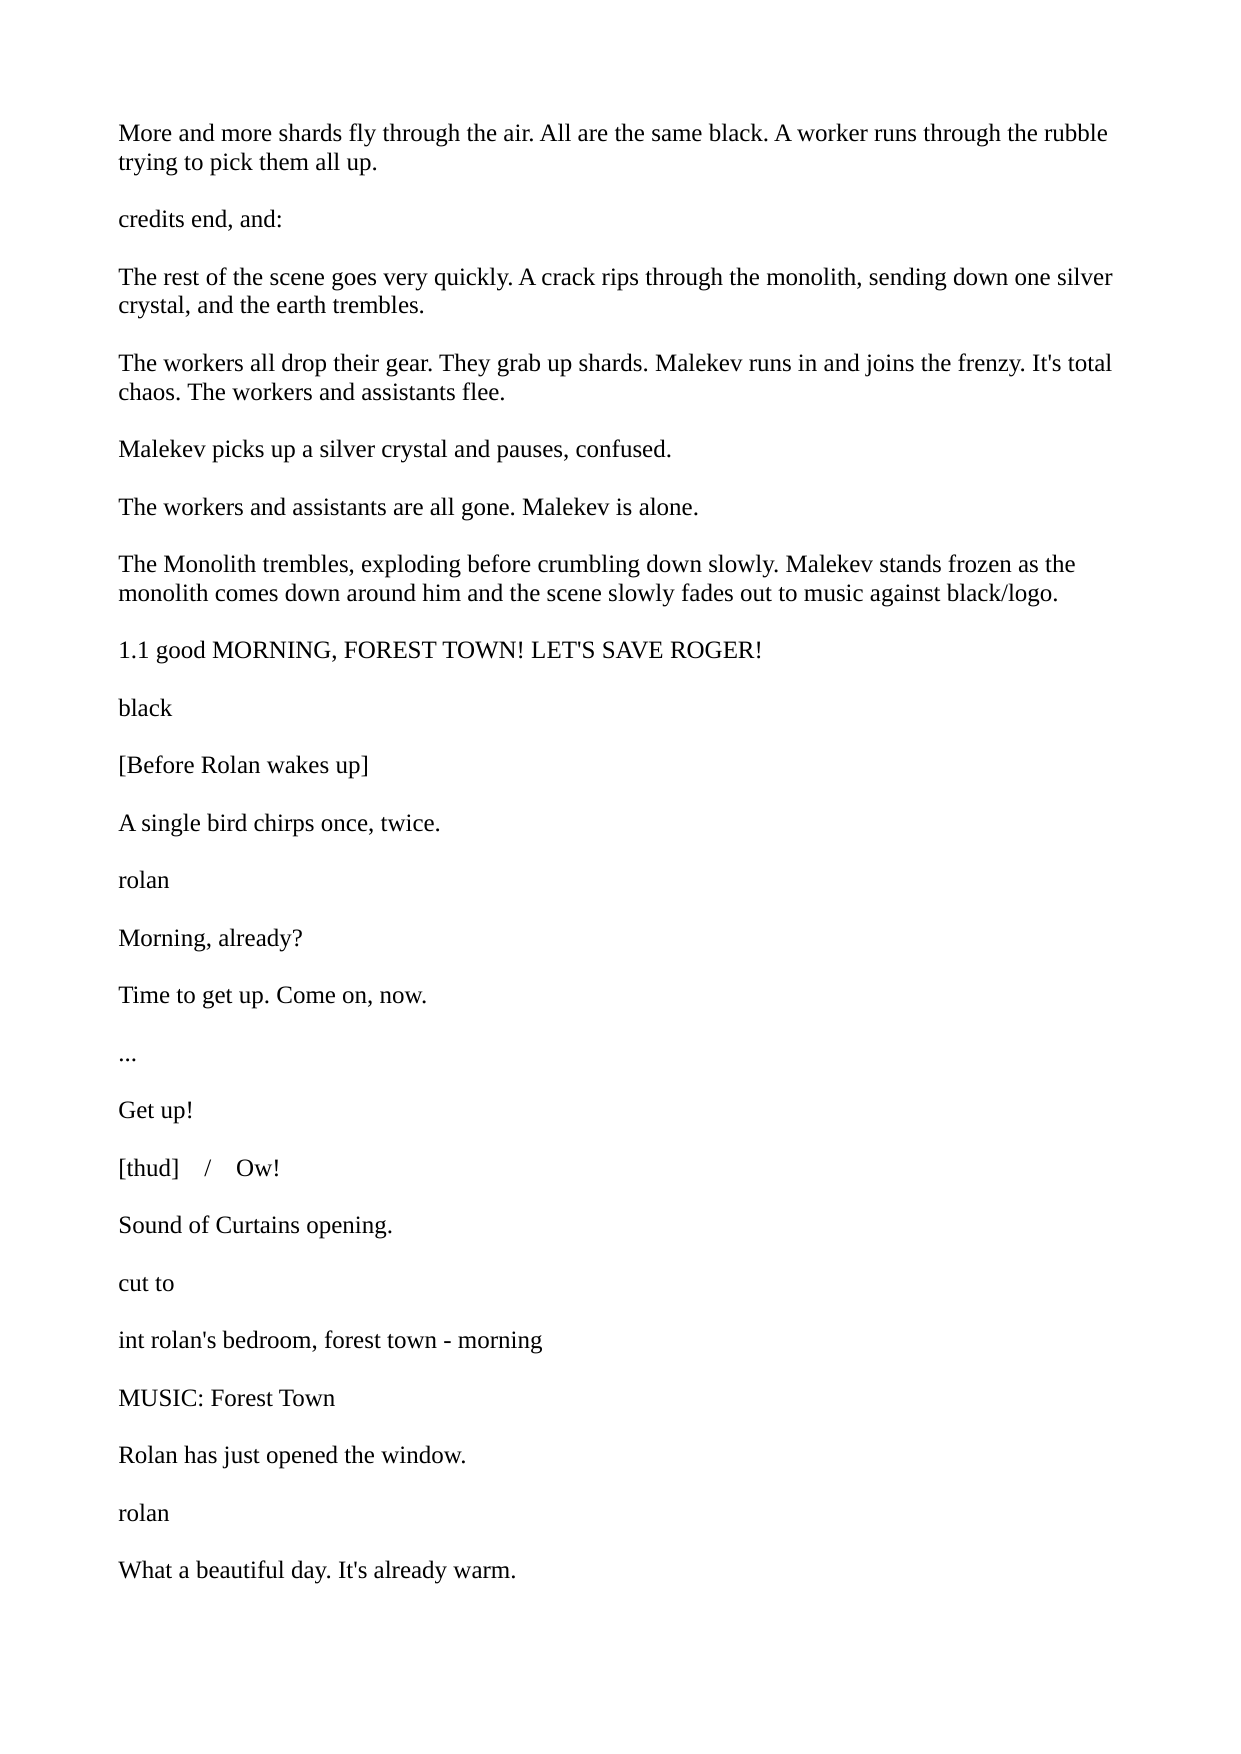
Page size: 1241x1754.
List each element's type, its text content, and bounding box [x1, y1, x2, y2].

text 1.1 good MORNING, FOREST TOWN! LET'S SAVE ROGER! [118, 636, 1122, 664]
text int rolan's bedroom, forest town - morning [118, 1326, 1122, 1354]
text The workers and assistants are all gone. Malekev is alone. [118, 492, 1122, 521]
text A single bird chirps once, twice. [118, 808, 1122, 837]
text Time to get up. Come on, now. [118, 981, 1122, 1009]
text Morning, already? [118, 923, 1122, 952]
text Malekev picks up a silver crystal and pauses, confused. [118, 434, 1122, 463]
text black [118, 693, 1122, 722]
text More and more shards fly through the air. All are the same black. A worker runs through the rubble trying to pick them all up. [118, 118, 1122, 176]
text rolan [118, 866, 1122, 894]
text ... [118, 1038, 1122, 1067]
text Sound of Curtains opening. [118, 1211, 1122, 1239]
text [thud] / Ow! [118, 1153, 1122, 1182]
text credits end, and: [118, 204, 1122, 233]
text MUSIC: Forest Town [118, 1383, 1122, 1412]
text [Before Rolan wakes up] [118, 751, 1122, 779]
text Get up! [118, 1096, 1122, 1124]
text rolan [118, 1498, 1122, 1527]
text cut to [118, 1268, 1122, 1297]
text Rolan has just opened the window. [118, 1441, 1122, 1469]
text What a beautiful day. It's already warm. [118, 1556, 1122, 1584]
text The Monolith trembles, exploding before crumbling down slowly. Malekev stands frozen as the monolith comes down around him and the scene slowly fades out to music against black/logo. [118, 549, 1122, 607]
text The rest of the scene goes very quickly. A crack rips through the monolith, sending down one silver crystal, and the earth trembles. [118, 262, 1122, 319]
text The workers all drop their gear. They grab up shards. Malekev runs in and joins the frenzy. It's total chaos. The workers and assistants flee. [118, 348, 1122, 406]
